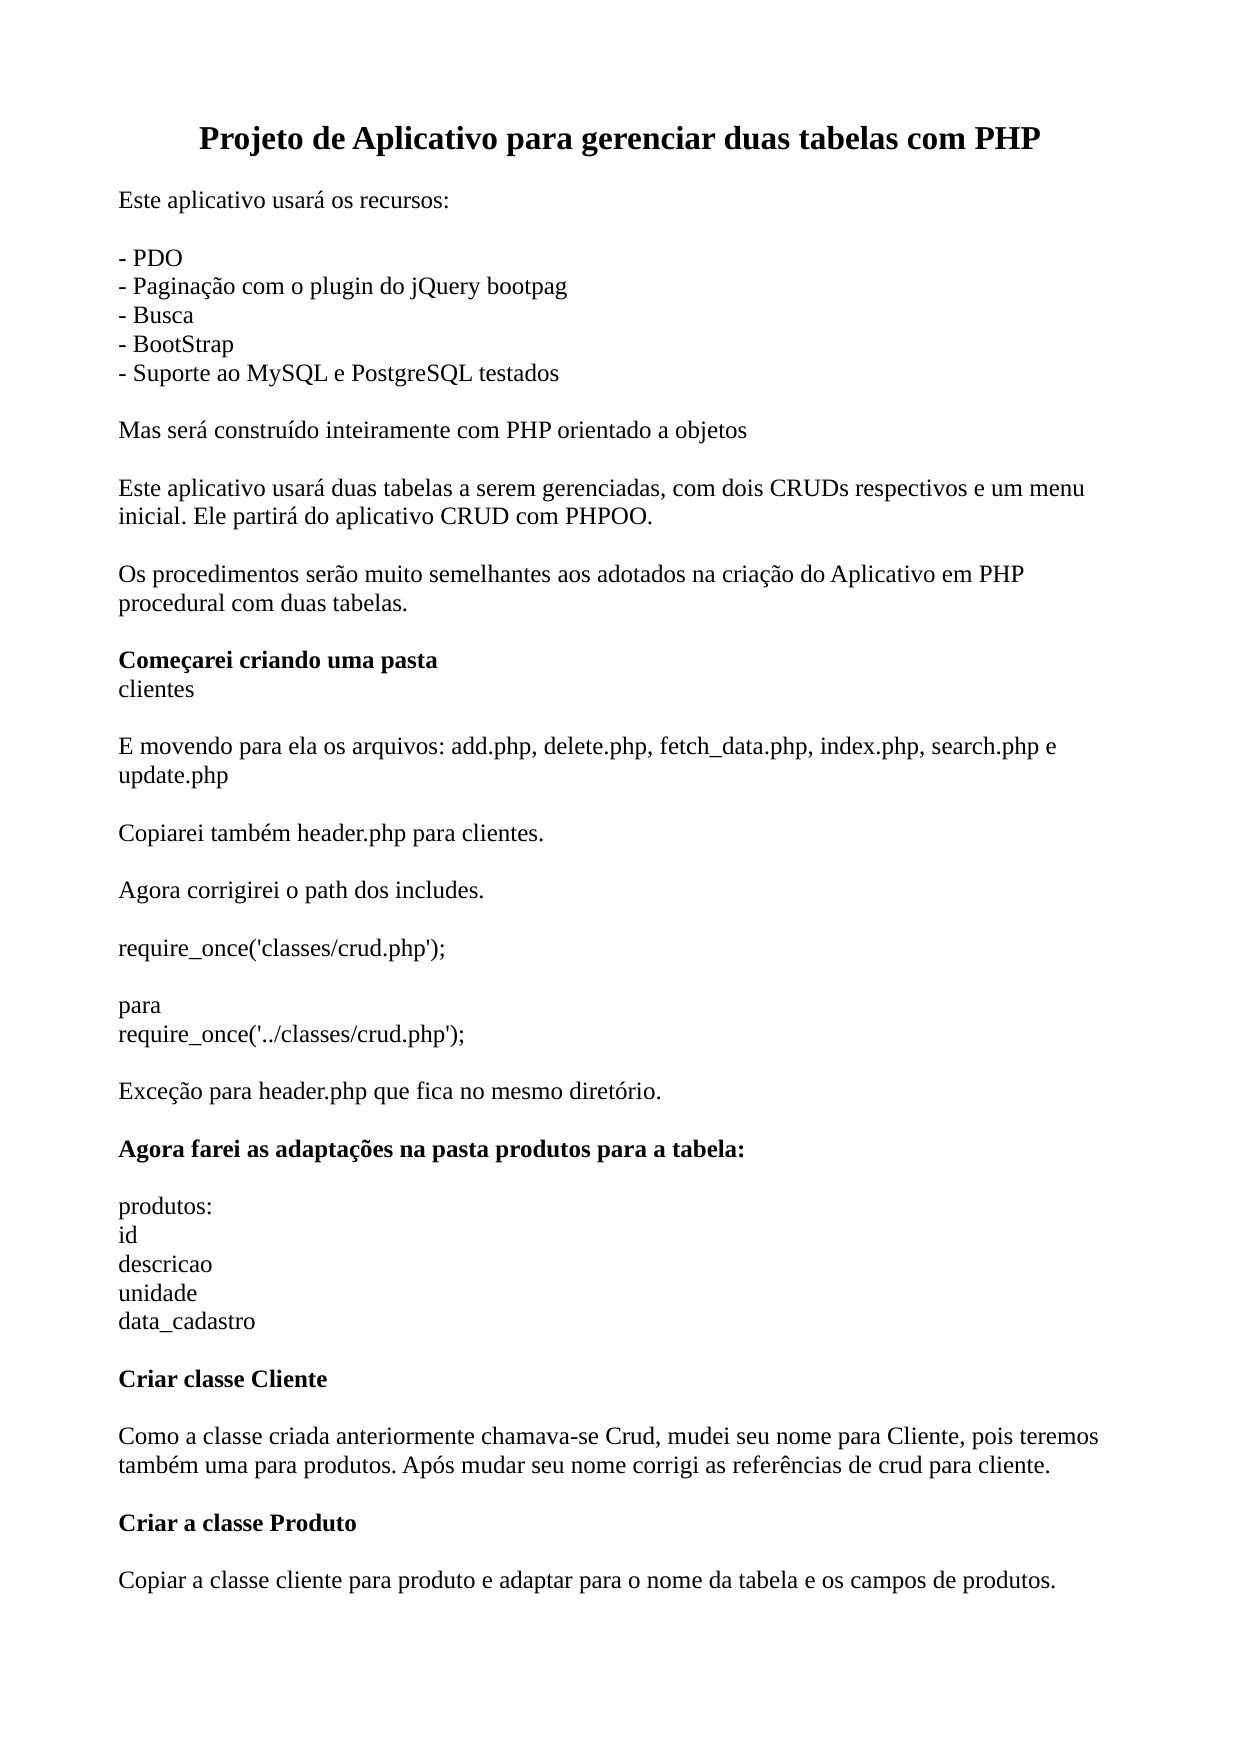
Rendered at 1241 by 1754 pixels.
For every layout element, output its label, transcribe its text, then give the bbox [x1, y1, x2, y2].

text - Suporte ao MySQL e PostgreSQL testados [118, 358, 1122, 386]
text Mas será construído inteiramente com PHP orientado a objetos [118, 415, 1122, 444]
text data_cadastro [118, 1306, 1122, 1335]
text Copiarei também header.php para clientes. [118, 818, 1122, 846]
text - Busca [118, 300, 1122, 329]
text produtos: [118, 1191, 1122, 1220]
text Como a classe criada anteriormente chamava-se Crud, mudei seu nome para Cliente, pois teremos também uma para produtos. Após mudar seu nome corrigi as referências de crud para cliente. [118, 1421, 1122, 1479]
text Criar classe Cliente [118, 1364, 1122, 1393]
text - Paginação com o plugin do jQuery bootpag [118, 271, 1122, 300]
text Agora corrigirei o path dos includes. [118, 875, 1122, 904]
text Os procedimentos serão muito semelhantes aos adotados na criação do Aplicativo em PHP procedural com duas tabelas. [118, 559, 1122, 616]
text require_once('classes/crud.php'); [118, 933, 1122, 961]
text require_once('../classes/crud.php'); [118, 1019, 1122, 1048]
text para [118, 990, 1122, 1019]
text - PDO [118, 243, 1122, 271]
text Exceção para header.php que fica no mesmo diretório. [118, 1076, 1122, 1105]
text Começarei criando uma pasta [118, 645, 1122, 674]
text Este aplicativo usará duas tabelas a serem gerenciadas, com dois CRUDs respectivos e um menu inicial. Ele partirá do aplicativo CRUD com PHPOO. [118, 473, 1122, 530]
text Agora farei as adaptações na pasta produtos para a tabela: [118, 1134, 1122, 1163]
text id [118, 1220, 1122, 1249]
text Este aplicativo usará os recursos: [118, 185, 1122, 214]
text unidade [118, 1278, 1122, 1306]
text E movendo para ela os arquivos: add.php, delete.php, fetch_data.php, index.php, search.php e update.php [118, 731, 1122, 789]
text Copiar a classe cliente para produto e adaptar para o nome da tabela e os campos de produtos. [118, 1565, 1122, 1594]
text Projeto de Aplicativo para gerenciar duas tabelas com PHP [118, 118, 1122, 156]
text descricao [118, 1249, 1122, 1278]
text Criar a classe Produto [118, 1508, 1122, 1536]
text clientes [118, 674, 1122, 703]
text - BootStrap [118, 329, 1122, 358]
